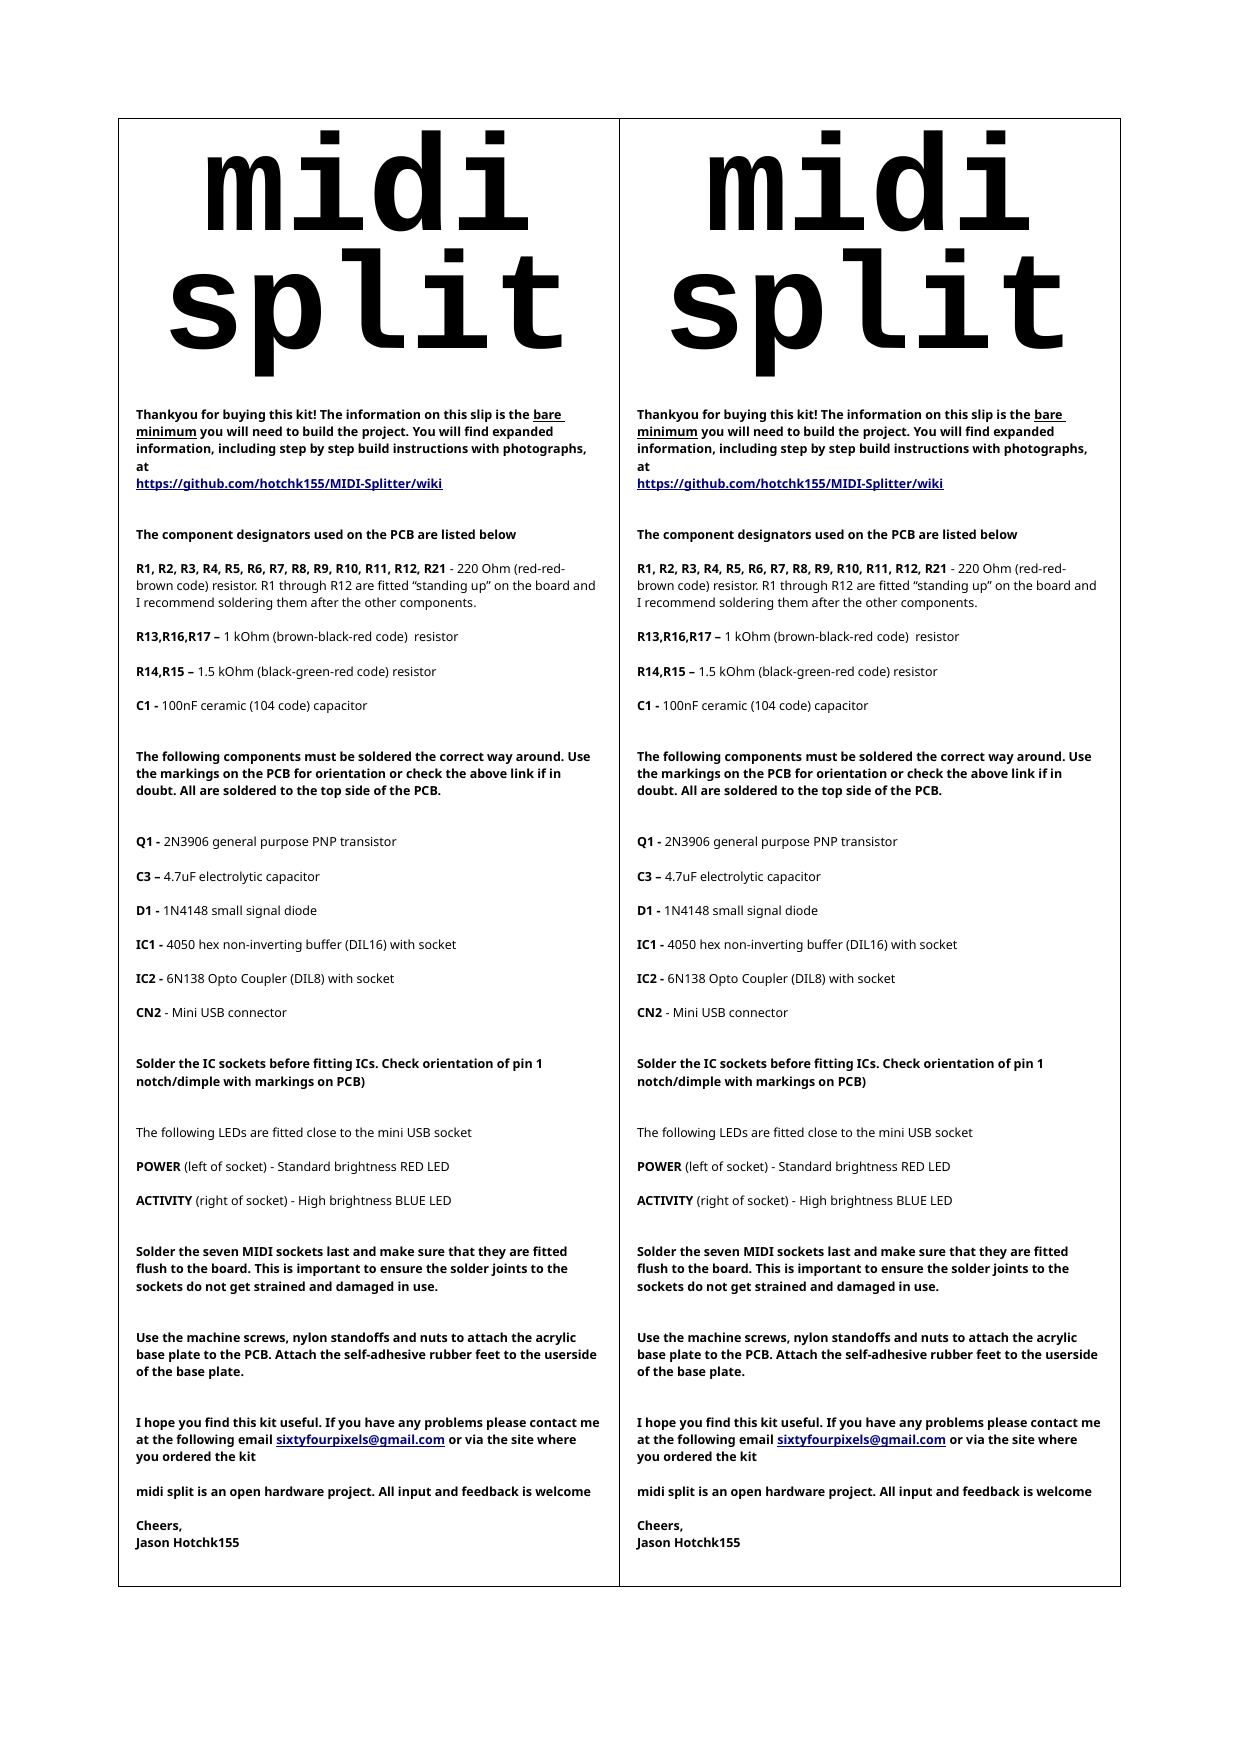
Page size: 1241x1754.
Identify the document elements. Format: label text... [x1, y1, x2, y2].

table_header midi split Thankyou for buying this kit! The information on this slip is the bare minimum you will need to build the project. You will find expanded information, including step by step build instructions with photographs, at https://github.com/hotchk155/MIDI-Splitter/wiki The component designators used on the PCB are listed below R1, R2, R3, R4, R5, R6, R7, R8, R9, R10, R11, R12, R21 - 220 Ohm (red-red-brown code) resistor. R1 through R12 are fitted “standing up” on the board and I recommend soldering them after the other components. R13,R16,R17 – 1 kOhm (brown-black-red code) resistor R14,R15 – 1.5 kOhm (black-green-red code) resistor C1 - 100nF ceramic (104 code) capacitor The following components must be soldered the correct way around. Use the markings on the PCB for orientation or check the above link if in doubt. All are soldered to the top side of the PCB. Q1 - 2N3906 general purpose PNP transistor C3 – 4.7uF electrolytic capacitor D1 - 1N4148 small signal diode IC1 - 4050 hex non-inverting buffer (DIL16) with socket IC2 - 6N138 Opto Coupler (DIL8) with socket CN2 - Mini USB connector Solder the IC sockets before fitting ICs. Check orientation of pin 1 notch/dimple with markings on PCB) The following LEDs are fitted close to the mini USB socket POWER (left of socket) - Standard brightness RED LED ACTIVITY (right of socket) - High brightness BLUE LED Solder the seven MIDI sockets last and make sure that they are fitted flush to the board. This is important to ensure the solder joints to the sockets do not get strained and damaged in use. Use the machine screws, nylon standoffs and nuts to attach the acrylic base plate to the PCB. Attach the self-adhesive rubber feet to the userside of the base plate. I hope you find this kit useful. If you have any problems please contact me at the following email sixtyfourpixels@gmail.com or via the site where you ordered the kit midi split is an open hardware project. All input and feedback is welcome Cheers, Jason Hotchk155 [119, 119, 619, 1586]
table_header midi split Thankyou for buying this kit! The information on this slip is the bare minimum you will need to build the project. You will find expanded information, including step by step build instructions with photographs, at https://github.com/hotchk155/MIDI-Splitter/wiki The component designators used on the PCB are listed below R1, R2, R3, R4, R5, R6, R7, R8, R9, R10, R11, R12, R21 - 220 Ohm (red-red-brown code) resistor. R1 through R12 are fitted “standing up” on the board and I recommend soldering them after the other components. R13,R16,R17 – 1 kOhm (brown-black-red code) resistor R14,R15 – 1.5 kOhm (black-green-red code) resistor C1 - 100nF ceramic (104 code) capacitor The following components must be soldered the correct way around. Use the markings on the PCB for orientation or check the above link if in doubt. All are soldered to the top side of the PCB. Q1 - 2N3906 general purpose PNP transistor C3 – 4.7uF electrolytic capacitor D1 - 1N4148 small signal diode IC1 - 4050 hex non-inverting buffer (DIL16) with socket IC2 - 6N138 Opto Coupler (DIL8) with socket CN2 - Mini USB connector Solder the IC sockets before fitting ICs. Check orientation of pin 1 notch/dimple with markings on PCB) The following LEDs are fitted close to the mini USB socket POWER (left of socket) - Standard brightness RED LED ACTIVITY (right of socket) - High brightness BLUE LED Solder the seven MIDI sockets last and make sure that they are fitted flush to the board. This is important to ensure the solder joints to the sockets do not get strained and damaged in use. Use the machine screws, nylon standoffs and nuts to attach the acrylic base plate to the PCB. Attach the self-adhesive rubber feet to the userside of the base plate. I hope you find this kit useful. If you have any problems please contact me at the following email sixtyfourpixels@gmail.com or via the site where you ordered the kit midi split is an open hardware project. All input and feedback is welcome Cheers, Jason Hotchk155 [620, 119, 1120, 1586]
